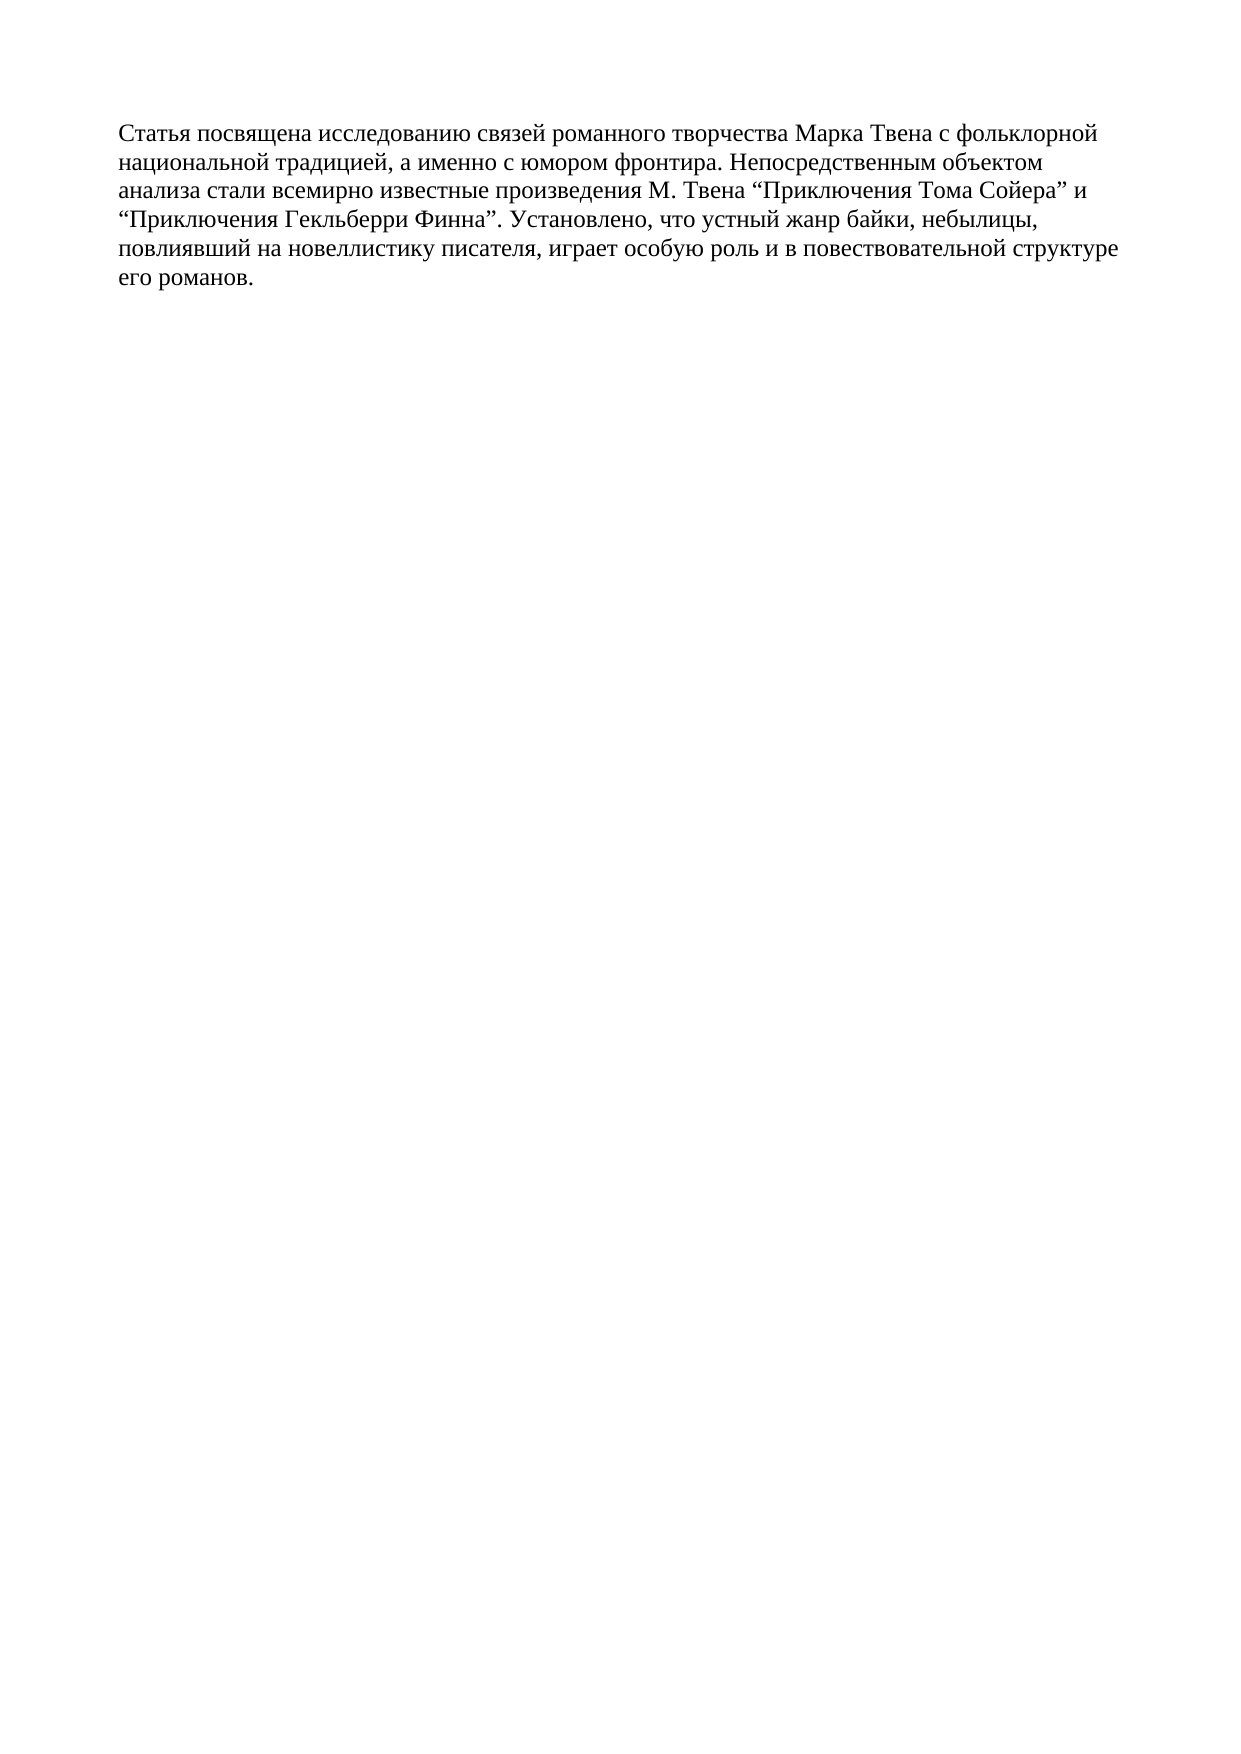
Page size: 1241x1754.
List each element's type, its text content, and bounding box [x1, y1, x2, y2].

text Статья посвящена исследованию связей романного творчества Марка Твена с фольклорной национальной традицией, а именно с юмором фронтира. Непосредственным объектом анализа стали всемирно известные произведения М. Твена “Приключения Тома Сойера” и “Приключения Гекльберри Финна”. Установлено, что устный жанр байки, небылицы, повлиявший на новеллистику писателя, играет особую роль и в повествовательной структуре его романов. [118, 118, 1122, 291]
